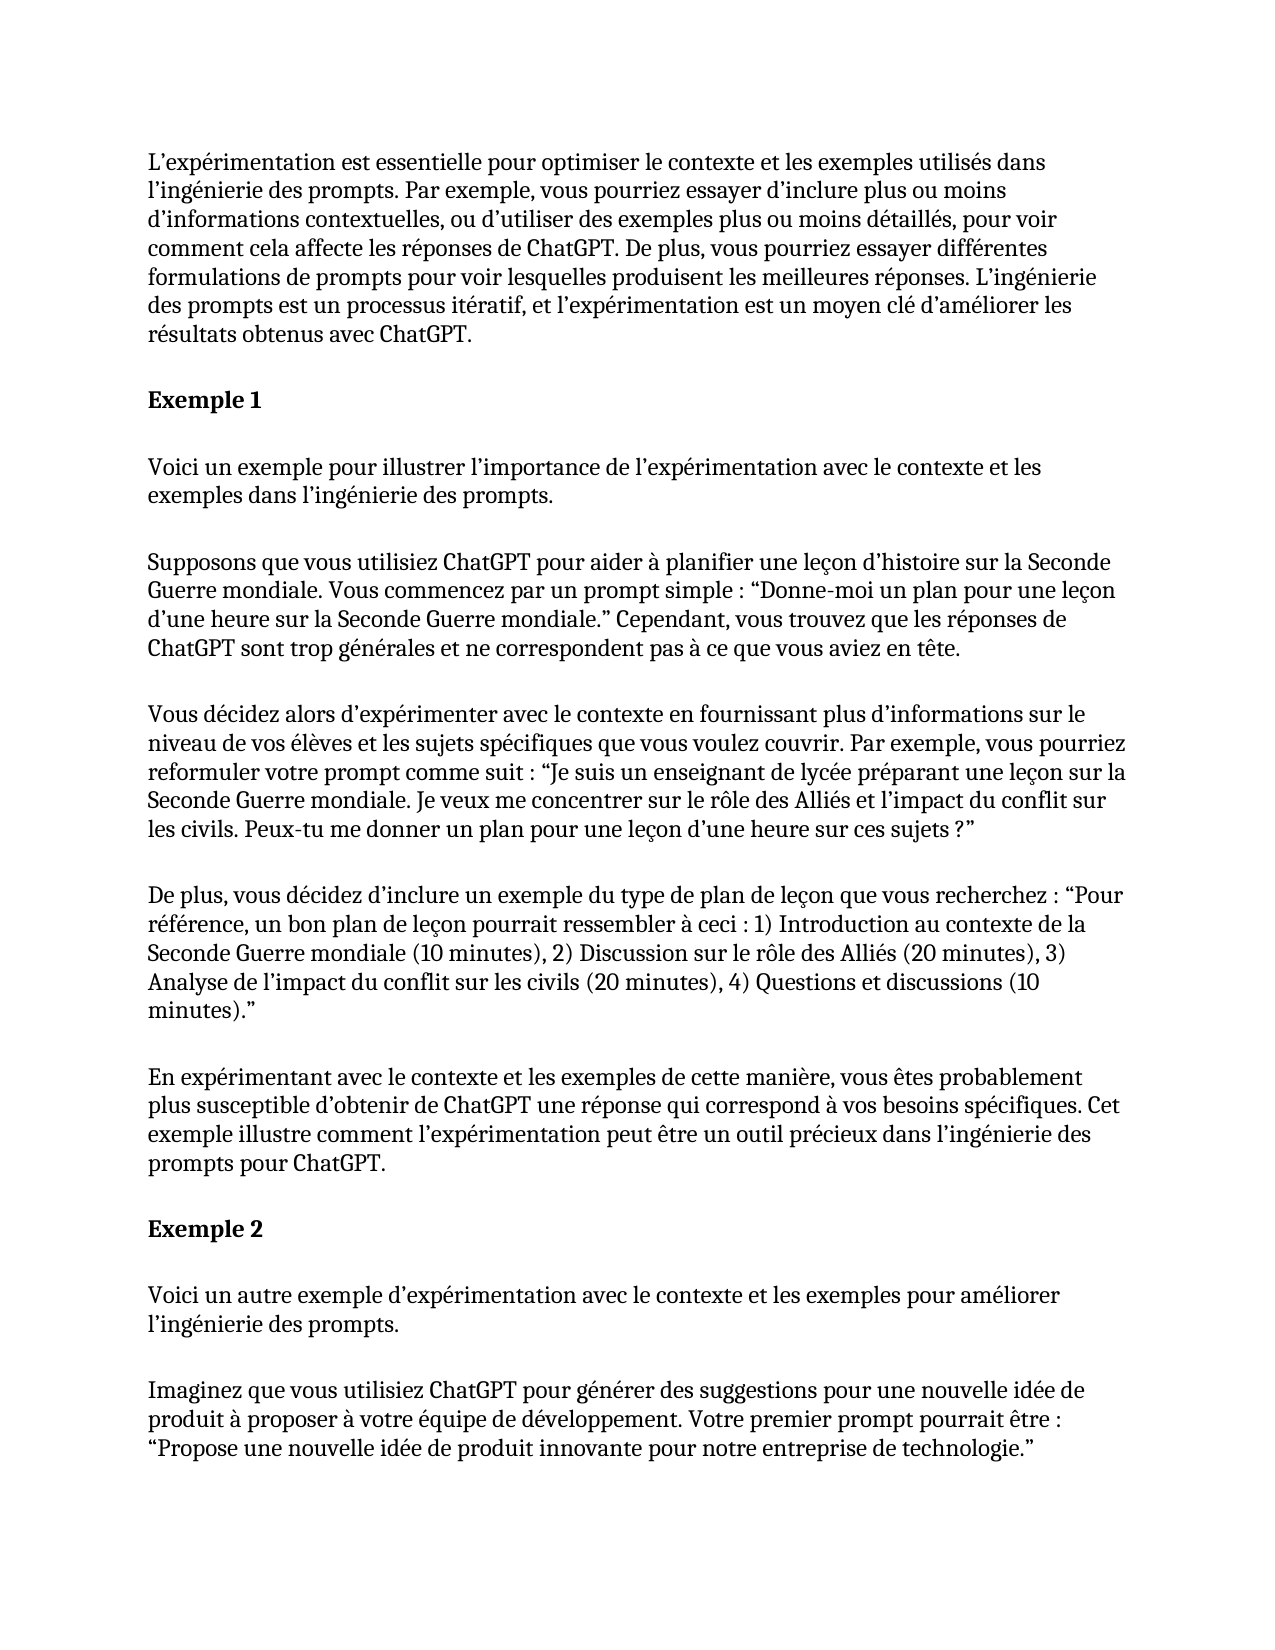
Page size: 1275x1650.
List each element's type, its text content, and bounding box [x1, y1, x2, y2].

text De plus, vous décidez d’inclure un exemple du type de plan de leçon que vous recherchez : “Pour référence, un bon plan de leçon pourrait ressembler à ceci : 1) Introduction au contexte de la Seconde Guerre mondiale (10 minutes), 2) Discussion sur le rôle des Alliés (20 minutes), 3) Analyse de l’impact du conflit sur les civils (20 minutes), 4) Questions et discussions (10 minutes).” [148, 881, 1127, 1025]
text Supposons que vous utilisiez ChatGPT pour aider à planifier une leçon d’histoire sur la Seconde Guerre mondiale. Vous commencez par un prompt simple : “Donne-moi un plan pour une leçon d’une heure sur la Seconde Guerre mondiale.” Cependant, vous trouvez que les réponses de ChatGPT sont trop générales et ne correspondent pas à ce que vous aviez en tête. [148, 548, 1127, 663]
text Voici un exemple pour illustrer l’importance de l’expérimentation avec le contexte et les exemples dans l’ingénierie des prompts. [148, 453, 1127, 510]
text Imaginez que vous utilisiez ChatGPT pour générer des suggestions pour une nouvelle idée de produit à proposer à votre équipe de développement. Votre premier prompt pourrait être : “Propose une nouvelle idée de produit innovante pour notre entreprise de technologie.” [148, 1376, 1127, 1463]
text Exemple 1 [148, 386, 1127, 415]
text L’expérimentation est essentielle pour optimiser le contexte et les exemples utilisés dans l’ingénierie des prompts. Par exemple, vous pourriez essayer d’inclure plus ou moins d’informations contextuelles, ou d’utiliser des exemples plus ou moins détaillés, pour voir comment cela affecte les réponses de ChatGPT. De plus, vous pourriez essayer différentes formulations de prompts pour voir lesquelles produisent les meilleures réponses. L’ingénierie des prompts est un processus itératif, et l’expérimentation est un moyen clé d’améliorer les résultats obtenus avec ChatGPT. [148, 148, 1127, 349]
text Exemple 2 [148, 1215, 1127, 1244]
text En expérimentant avec le contexte et les exemples de cette manière, vous êtes probablement plus susceptible d’obtenir de ChatGPT une réponse qui correspond à vos besoins spécifiques. Cet exemple illustre comment l’expérimentation peut être un outil précieux dans l’ingénierie des prompts pour ChatGPT. [148, 1063, 1127, 1178]
text Voici un autre exemple d’expérimentation avec le contexte et les exemples pour améliorer l’ingénierie des prompts. [148, 1281, 1127, 1339]
text Vous décidez alors d’expérimenter avec le contexte en fournissant plus d’informations sur le niveau de vos élèves et les sujets spécifiques que vous voulez couvrir. Par exemple, vous pourriez reformuler votre prompt comme suit : “Je suis un enseignant de lycée préparant une leçon sur la Seconde Guerre mondiale. Je veux me concentrer sur le rôle des Alliés et l’impact du conflit sur les civils. Peux-tu me donner un plan pour une leçon d’une heure sur ces sujets ?” [148, 700, 1127, 844]
